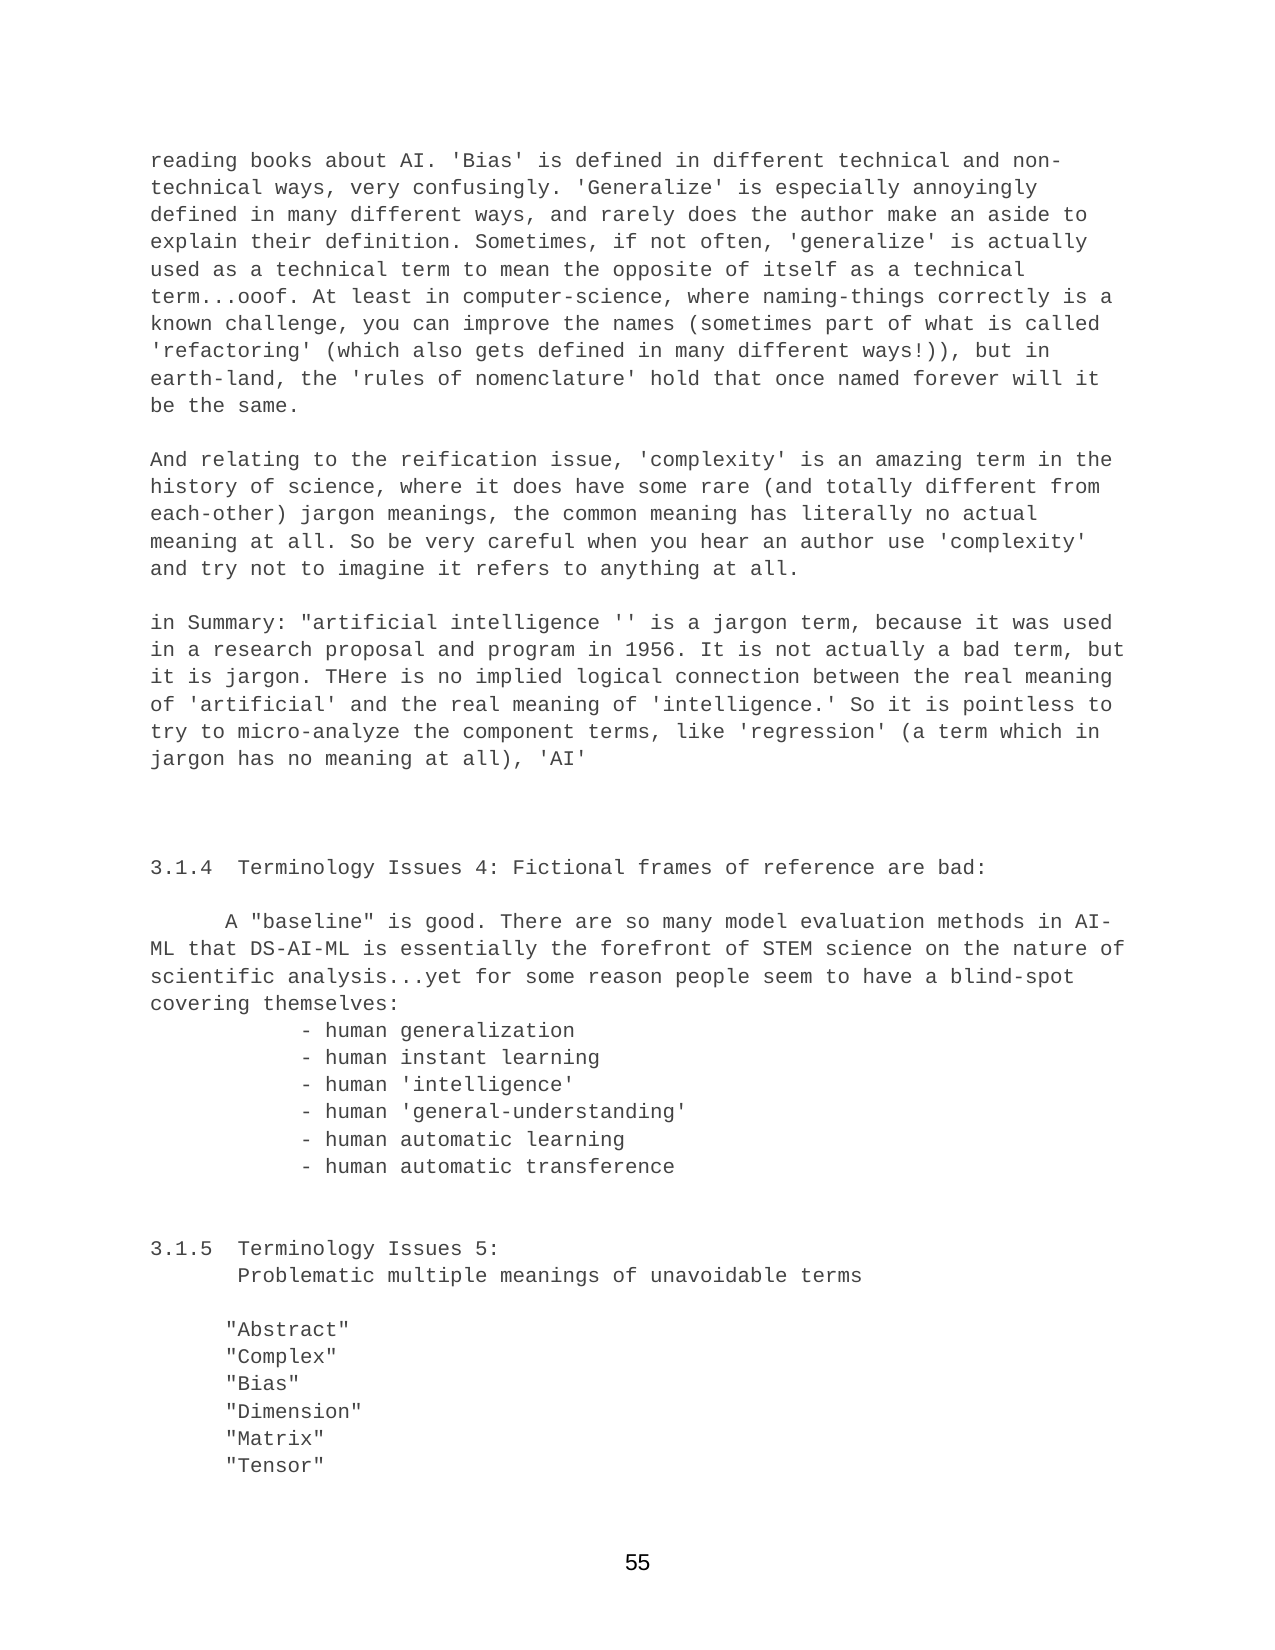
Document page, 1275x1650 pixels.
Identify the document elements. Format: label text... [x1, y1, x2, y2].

text 3.1.4 Terminology Issues 4: Fictional frames of reference are bad: [150, 857, 1125, 881]
text - human 'general-understanding' [225, 1102, 1125, 1125]
text "Matrix" [150, 1428, 1125, 1451]
text - human generalization [225, 1020, 1125, 1044]
text "Tensor" [150, 1455, 1125, 1479]
text "Dimension" [150, 1401, 1125, 1424]
text reading books about AI. 'Bias' is defined in different technical and non-technical ways, very confusingly. 'Generalize' is especially annoyingly defined in many different ways, and rarely does the author make an aside to explain their definition. Sometimes, if not often, 'generalize' is actually used as a technical term to mean the opposite of itself as a technical term...ooof. At least in computer-science, where naming-things correctly is a known challenge, you can improve the names (sometimes part of what is called 'refactoring' (which also gets defined in many different ways!)), but in earth-land, the 'rules of nomenclature' hold that once named forever will it be the same. [150, 150, 1125, 418]
text - human instant learning [225, 1047, 1125, 1071]
text - human automatic learning [225, 1129, 1125, 1152]
text 3.1.5 Terminology Issues 5: [150, 1237, 1125, 1261]
text Problematic multiple meanings of unavoidable terms [150, 1265, 1125, 1288]
text in Summary: "artificial intelligence '' is a jargon term, because it was used in a research proposal and program in 1956. It is not actually a bad term, but it is jargon. THere is no implied logical connection between the real meaning of 'artificial' and the real meaning of 'intelligence.' So it is pointless to try to micro-analyze the component terms, like 'regression' (a term which in jargon has no meaning at all), 'AI' [150, 612, 1125, 772]
text "Complex" [150, 1346, 1125, 1370]
text - human automatic transference [225, 1156, 1125, 1179]
text "Bias" [150, 1373, 1125, 1397]
text And relating to the reification issue, 'complexity' is an amazing term in the history of science, where it does have some rare (and totally different from each-other) jargon meanings, the common meaning has literally no actual meaning at all. So be very careful when you hear an author use 'complexity' and try not to imagine it refers to anything at all. [150, 449, 1125, 581]
text - human 'intelligence' [225, 1074, 1125, 1098]
text "Abstract" [150, 1319, 1125, 1343]
text A "baseline" is good. There are so many model evaluation methods in AI-ML that DS-AI-ML is essentially the forefront of STEM science on the nature of scientific analysis...yet for some reason people seem to have a blind-spot covering themselves: [150, 911, 1125, 1016]
